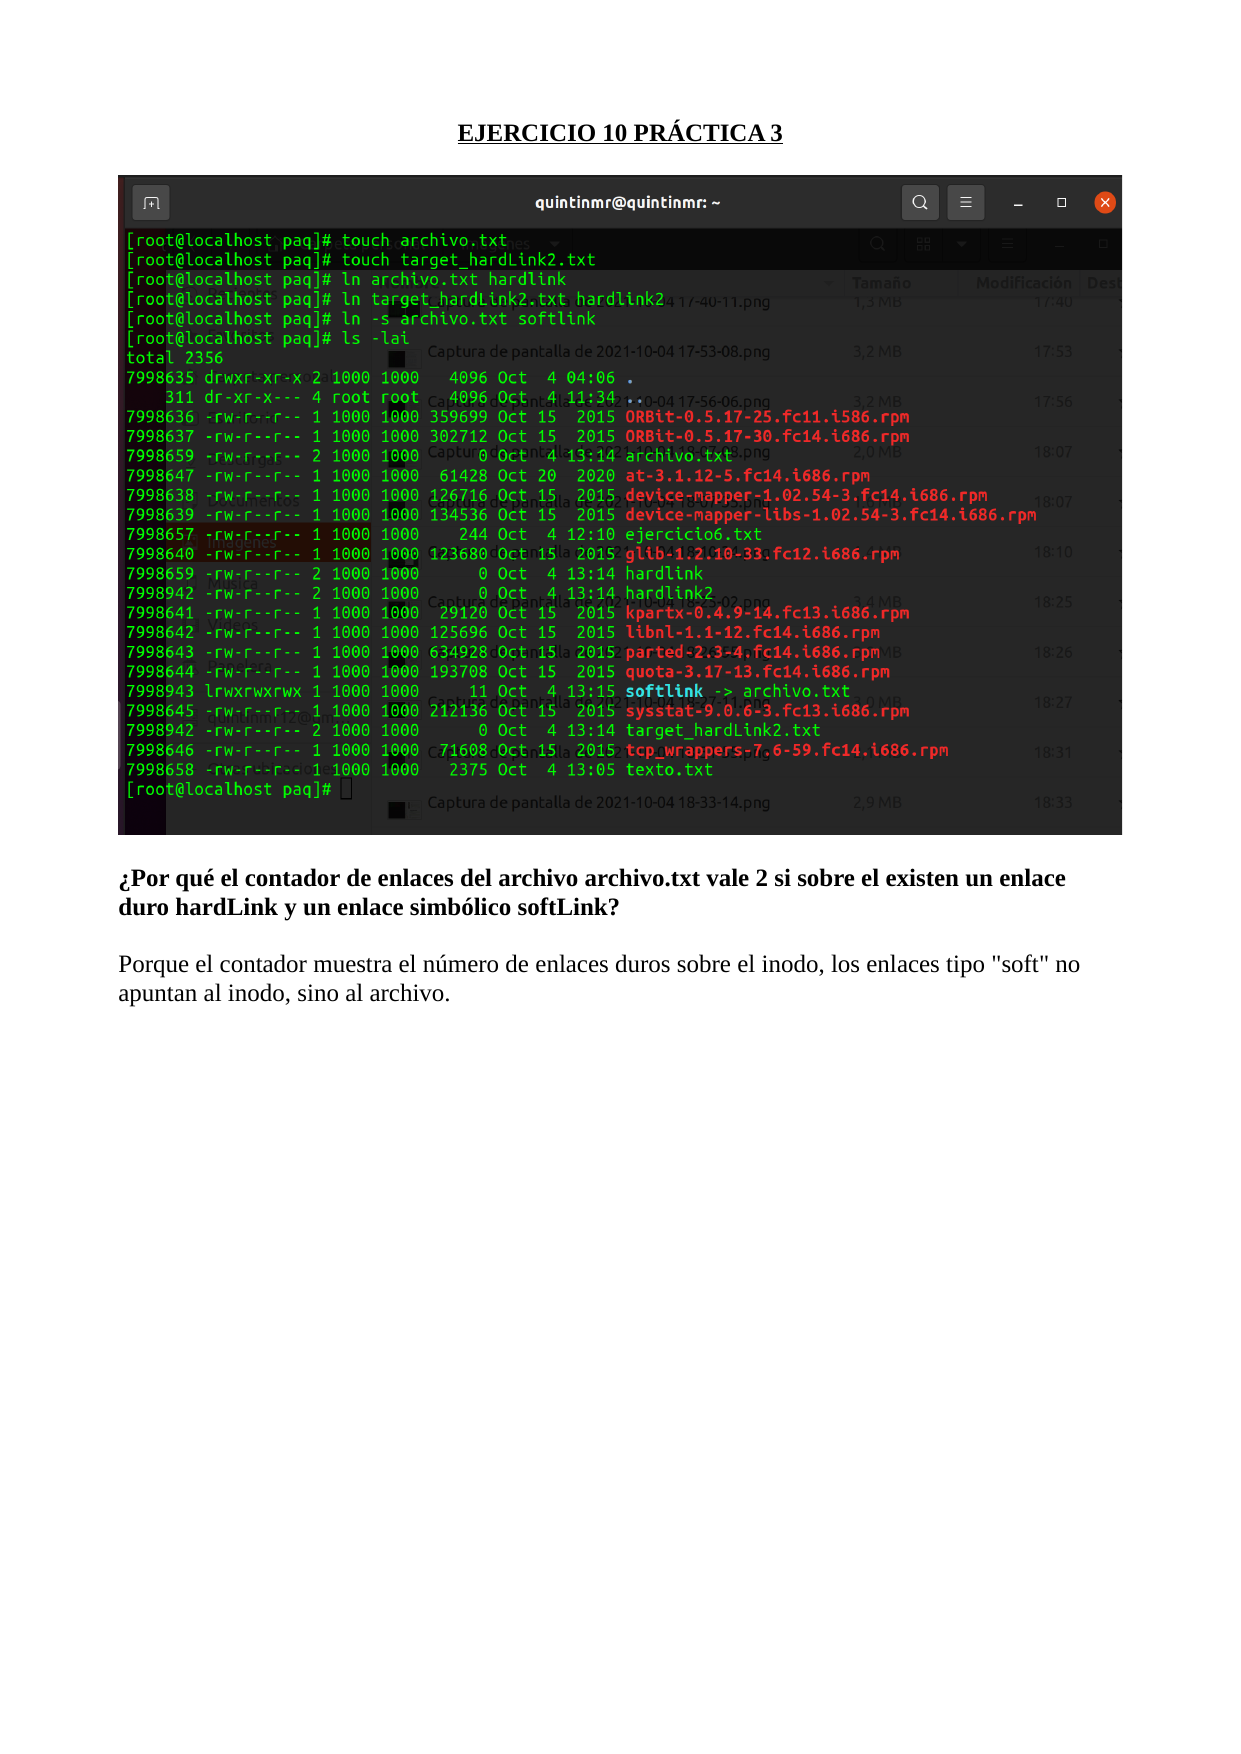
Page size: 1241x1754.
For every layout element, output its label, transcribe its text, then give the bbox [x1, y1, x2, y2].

text Porque el contador muestra el número de enlaces duros sobre el inodo, los enlaces tipo "soft" no apuntan al inodo, sino al archivo. [118, 949, 1122, 1007]
picture [118, 175, 1123, 835]
text ¿Por qué el contador de enlaces del archivo archivo.txt vale 2 si sobre el existen un enlace duro hardLink y un enlace simbólico softLink? [118, 863, 1122, 921]
text EJERCICIO 10 PRÁCTICA 3 [118, 118, 1122, 147]
